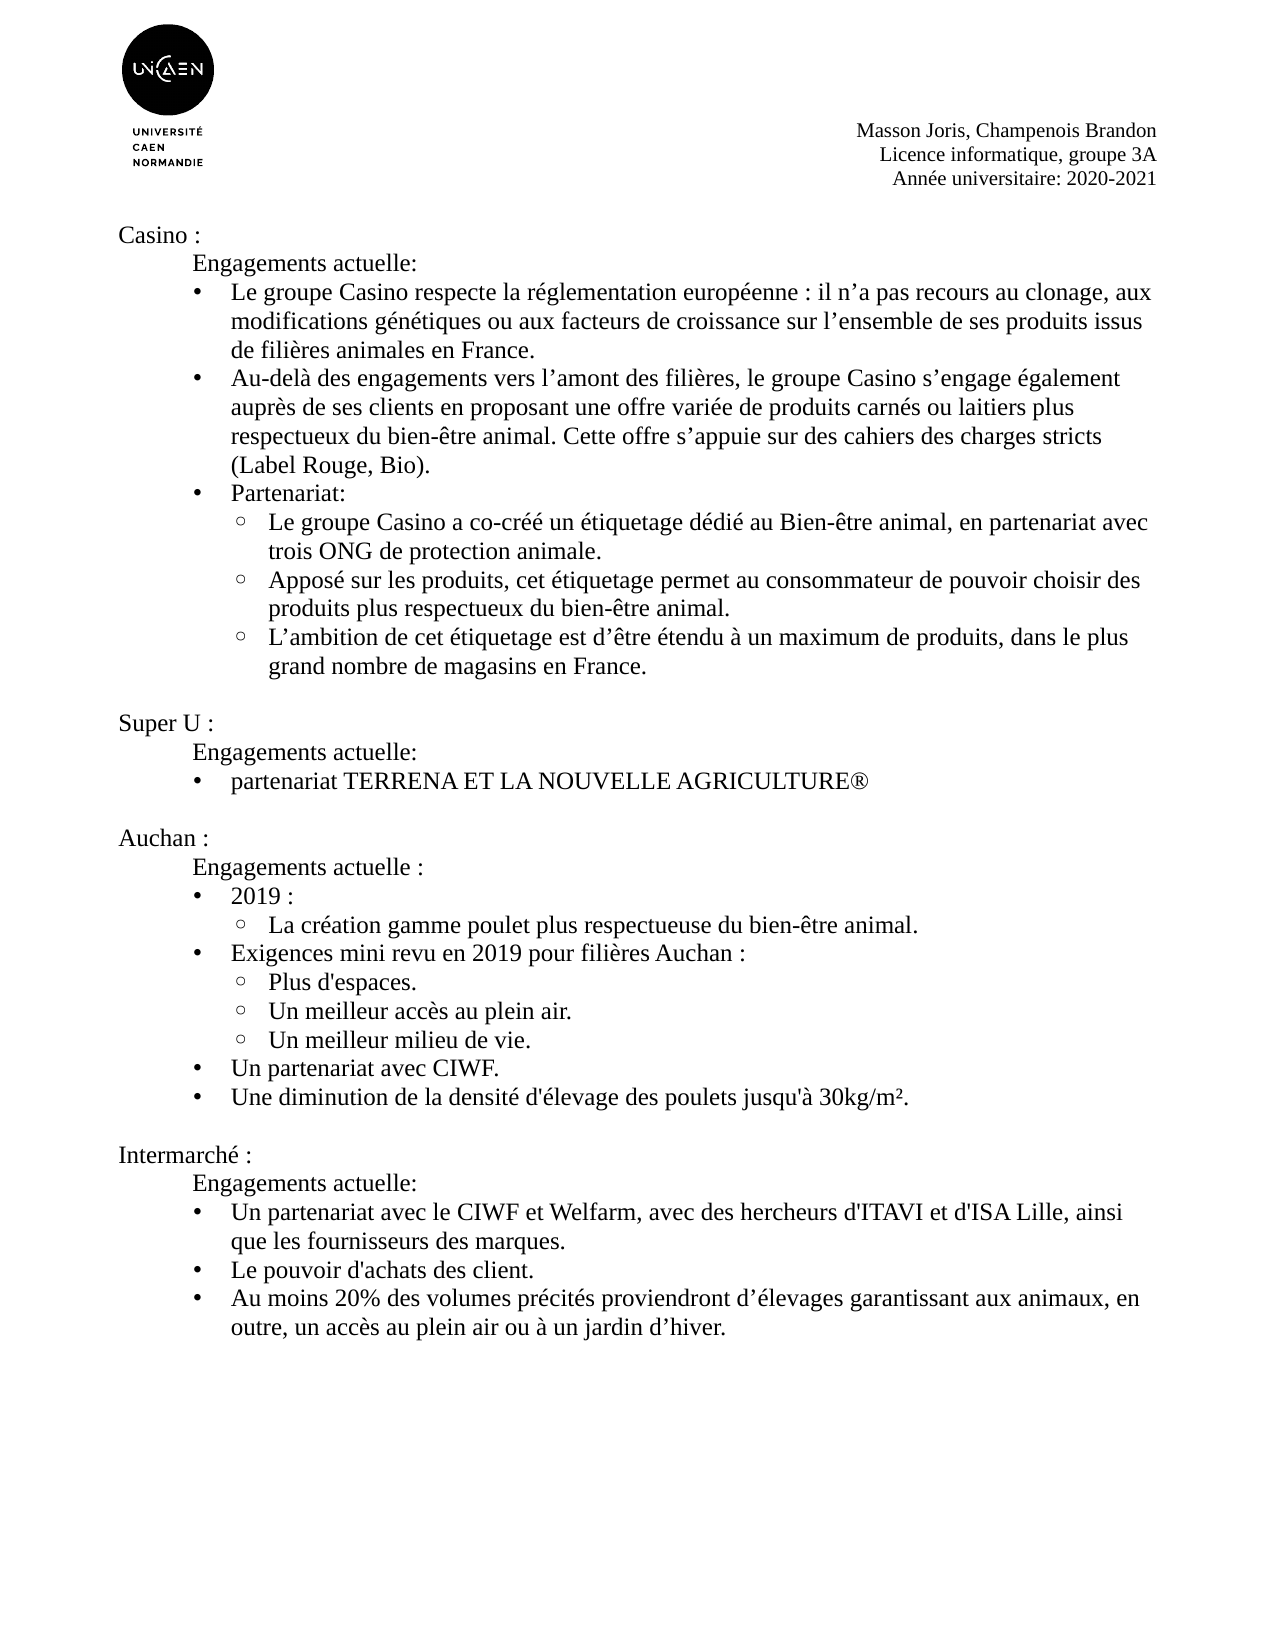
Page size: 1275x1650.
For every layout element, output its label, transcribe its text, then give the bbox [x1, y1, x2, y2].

list Exigences mini revu en 2019 pour filières Auchan : [193, 938, 1157, 967]
list Apposé sur les produits, cet étiquetage permet au consommateur de pouvoir choisir des produits plus respectueux du bien-être animal. [231, 565, 1157, 622]
picture [121, 21, 215, 170]
text Engagements actuelle: [118, 1168, 1157, 1197]
text Super U : [118, 708, 1157, 737]
list Un meilleur milieu de vie. [231, 1025, 1157, 1053]
text Casino : [118, 220, 1157, 248]
text Intermarché : [118, 1140, 1157, 1168]
list Une diminution de la densité d'élevage des poulets jusqu'à 30kg/m². [193, 1082, 1157, 1111]
list Partenariat: [193, 478, 1157, 507]
list La création gamme poulet plus respectueuse du bien-être animal. [231, 910, 1157, 938]
list Le pouvoir d'achats des client. [193, 1255, 1157, 1283]
list Au moins 20% des volumes précités proviendront d’élevages garantissant aux animaux, en outre, un accès au plein air ou à un jardin d’hiver. [193, 1283, 1157, 1341]
text Engagements actuelle: [118, 737, 1157, 766]
list Au-delà des engagements vers l’amont des filières, le groupe Casino s’engage également auprès de ses clients en proposant une offre variée de produits carnés ou laitiers plus respectueux du bien-être animal. Cette offre s’appuie sur des cahiers des charges stricts (Label Rouge, Bio). [193, 363, 1157, 478]
list Le groupe Casino respecte la réglementation européenne : il n’a pas recours au clonage, aux modifications génétiques ou aux facteurs de croissance sur l’ensemble de ses produits issus de filières animales en France. [193, 277, 1157, 363]
list Un meilleur accès au plein air. [231, 996, 1157, 1025]
list Un partenariat avec le CIWF et Welfarm, avec des hercheurs d'ITAVI et d'ISA Lille, ainsi que les fournisseurs des marques. [193, 1197, 1157, 1255]
list partenariat TERRENA ET LA NOUVELLE AGRICULTURE® [193, 766, 1157, 795]
list Le groupe Casino a co-créé un étiquetage dédié au Bien-être animal, en partenariat avec trois ONG de protection animale. [231, 507, 1157, 565]
text Engagements actuelle : [118, 852, 1157, 881]
list Un partenariat avec CIWF. [193, 1053, 1157, 1082]
list L’ambition de cet étiquetage est d’être étendu à un maximum de produits, dans le plus grand nombre de magasins en France. [231, 622, 1157, 680]
text Auchan : [118, 823, 1157, 852]
text Engagements actuelle: [118, 248, 1157, 277]
list 2019 : [193, 881, 1157, 910]
list Plus d'espaces. [231, 967, 1157, 996]
